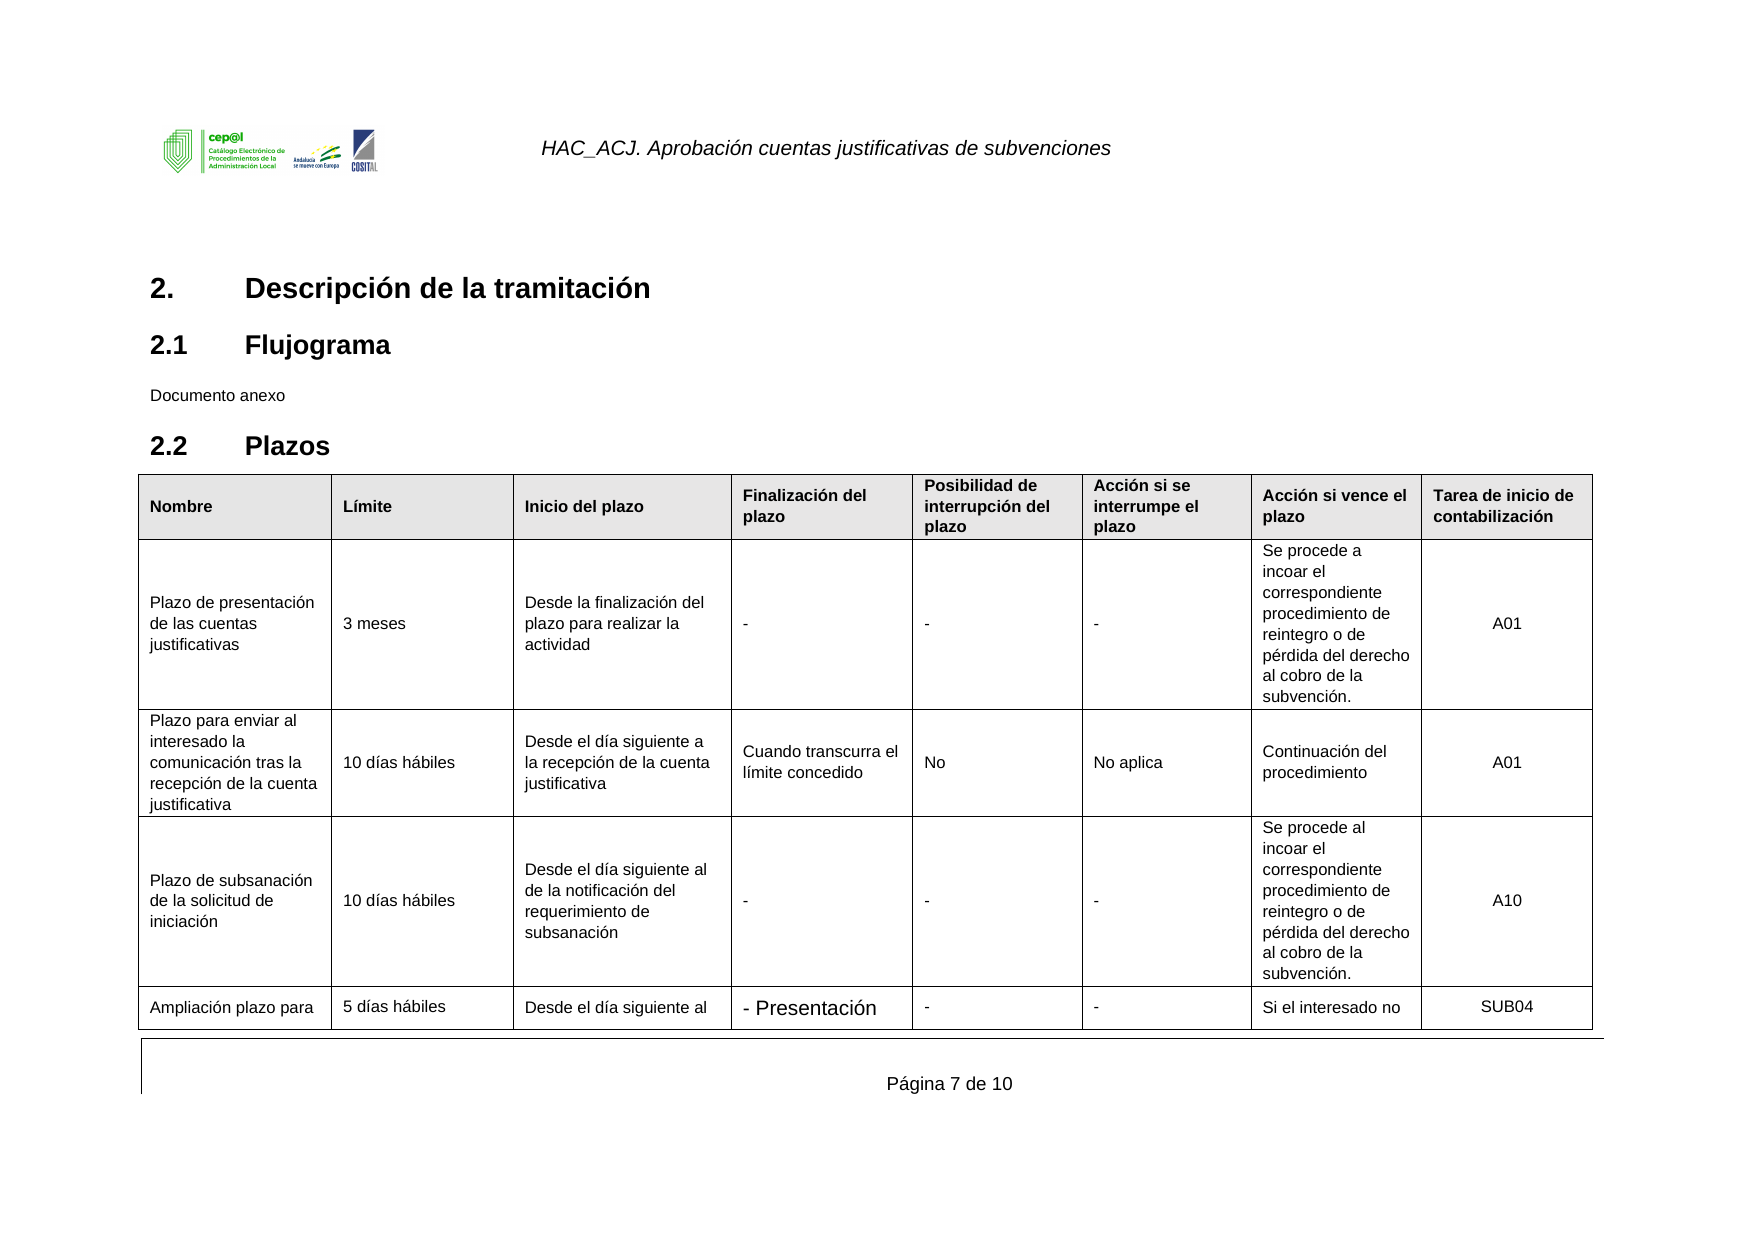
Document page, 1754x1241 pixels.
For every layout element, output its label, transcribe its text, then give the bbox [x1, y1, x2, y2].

table_cell Desde el día siguiente al de la notificación del requerimiento de subsanación [514, 817, 731, 986]
table_cell No [913, 710, 1082, 816]
table_cell Desde el día siguiente al [514, 987, 731, 1028]
table_header Acción si se interrumpe el plazo [1083, 475, 1251, 539]
table_cell Se procede al incoar el correspondiente procedimiento de reintegro o de pérdida del derecho al cobro de la subvención. [1252, 817, 1421, 986]
table_cell A10 [1422, 817, 1592, 986]
table_cell Plazo de subsanación de la solicitud de iniciación [139, 817, 331, 986]
table_cell 10 días hábiles [332, 710, 513, 816]
table_cell - [1083, 817, 1251, 986]
table_cell 10 días hábiles [332, 817, 513, 986]
subtitle Descripción de la tramitación [150, 271, 1604, 304]
table_cell - [913, 987, 1082, 1028]
table_cell - [1083, 987, 1251, 1028]
table_cell No aplica [1083, 710, 1251, 816]
table_cell - [732, 540, 912, 709]
table_header Límite [332, 475, 513, 539]
table_cell Se procede a incoar el correspondiente procedimiento de reintegro o de pérdida del derecho al cobro de la subvención. [1252, 540, 1421, 709]
table_cell Desde la finalización del plazo para realizar la actividad [514, 540, 731, 709]
table_header Nombre [139, 475, 331, 539]
table_cell - [732, 817, 912, 986]
table_header Tarea de inicio de contabilización [1422, 475, 1592, 539]
table_cell Plazo de presentación de las cuentas justificativas [139, 540, 331, 709]
table_cell SUB04 [1422, 987, 1592, 1028]
table_cell A01 [1422, 540, 1592, 709]
table_header Posibilidad de interrupción del plazo [913, 475, 1082, 539]
table_header Acción si vence el plazo [1252, 475, 1421, 539]
table_cell - [913, 817, 1082, 986]
table_cell Plazo para enviar al interesado la comunicación tras la recepción de la cuenta justificativa [139, 710, 331, 816]
table_cell - Presentación [732, 987, 912, 1028]
table_cell 5 días hábiles [332, 987, 513, 1028]
table_header Inicio del plazo [514, 475, 731, 539]
table_cell Continuación del procedimiento [1252, 710, 1421, 816]
subtitle Flujograma [150, 329, 1604, 361]
table_cell - [913, 540, 1082, 709]
table_cell Desde el día siguiente a la recepción de la cuenta justificativa [514, 710, 731, 816]
subtitle Documento anexo [150, 386, 1604, 405]
table_cell Ampliación plazo para [139, 987, 331, 1028]
table_header Finalización del plazo [732, 475, 912, 539]
table_cell Si el interesado no [1252, 987, 1421, 1028]
picture [161, 125, 385, 176]
table_cell - [1083, 540, 1251, 709]
picture [1366, 108, 1512, 174]
table_cell A01 [1422, 710, 1592, 816]
table_cell 3 meses [332, 540, 513, 709]
table_cell Cuando transcurra el límite concedido [732, 710, 912, 816]
